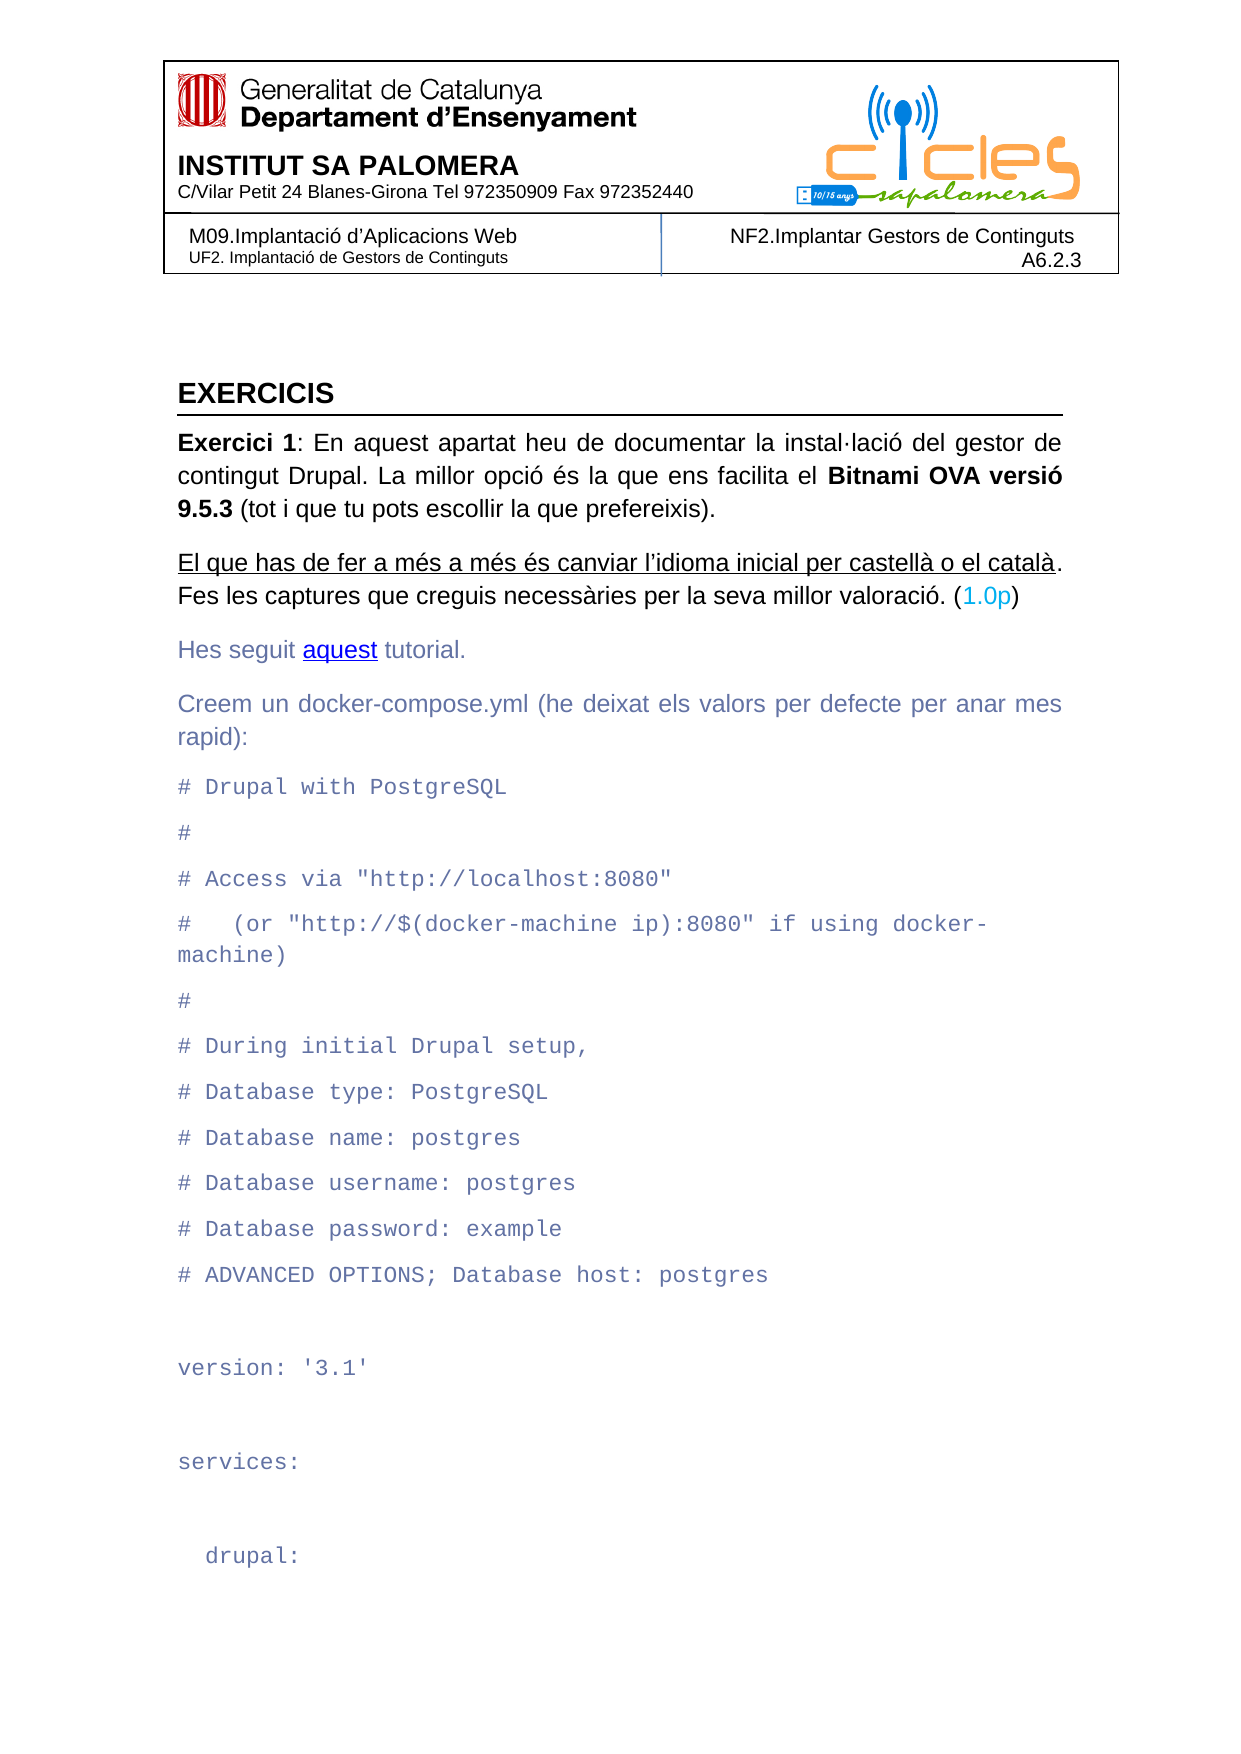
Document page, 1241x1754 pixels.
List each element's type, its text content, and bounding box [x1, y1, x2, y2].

subtitle EXERCICIS [177, 377, 1063, 414]
text Hes seguit aquest tutorial. [177, 635, 1063, 664]
text services: [177, 1451, 1063, 1476]
text # (or "http://$(docker-machine ip):8080" if using docker-machine) [177, 913, 1063, 969]
text # Database type: PostgreSQL [177, 1081, 1063, 1106]
text # Database name: postgres [177, 1126, 1063, 1152]
text # Database username: postgres [177, 1172, 1063, 1198]
text Exercici 1: En aquest apartat heu de documentar la instal·lació del gestor de contingut Drupal. La millor opció és la que ens facilita el Bitnami OVA versió 9.5.3 (tot i que tu pots escollir la que prefereixis). [177, 428, 1063, 523]
text version: '3.1' [177, 1357, 1063, 1383]
picture [791, 71, 1085, 218]
text # During initial Drupal setup, [177, 1035, 1063, 1061]
text # [177, 989, 1063, 1015]
text Creem un docker-compose.yml (he deixat els valors per defecte per anar mes rapid): [177, 689, 1063, 751]
text El que has de fer a més a més és canviar l’idioma inicial per castellà o el català. Fes les captures que creguis necessàries per la seva millor valoració. (1.0p) [177, 548, 1063, 610]
text # Drupal with PostgreSQL [177, 776, 1063, 802]
text # Access via "http://localhost:8080" [177, 867, 1063, 893]
text # Database password: example [177, 1217, 1063, 1243]
text # ADVANCED OPTIONS; Database host: postgres [177, 1263, 1063, 1289]
text drupal: [177, 1544, 1063, 1570]
text # [177, 821, 1063, 847]
